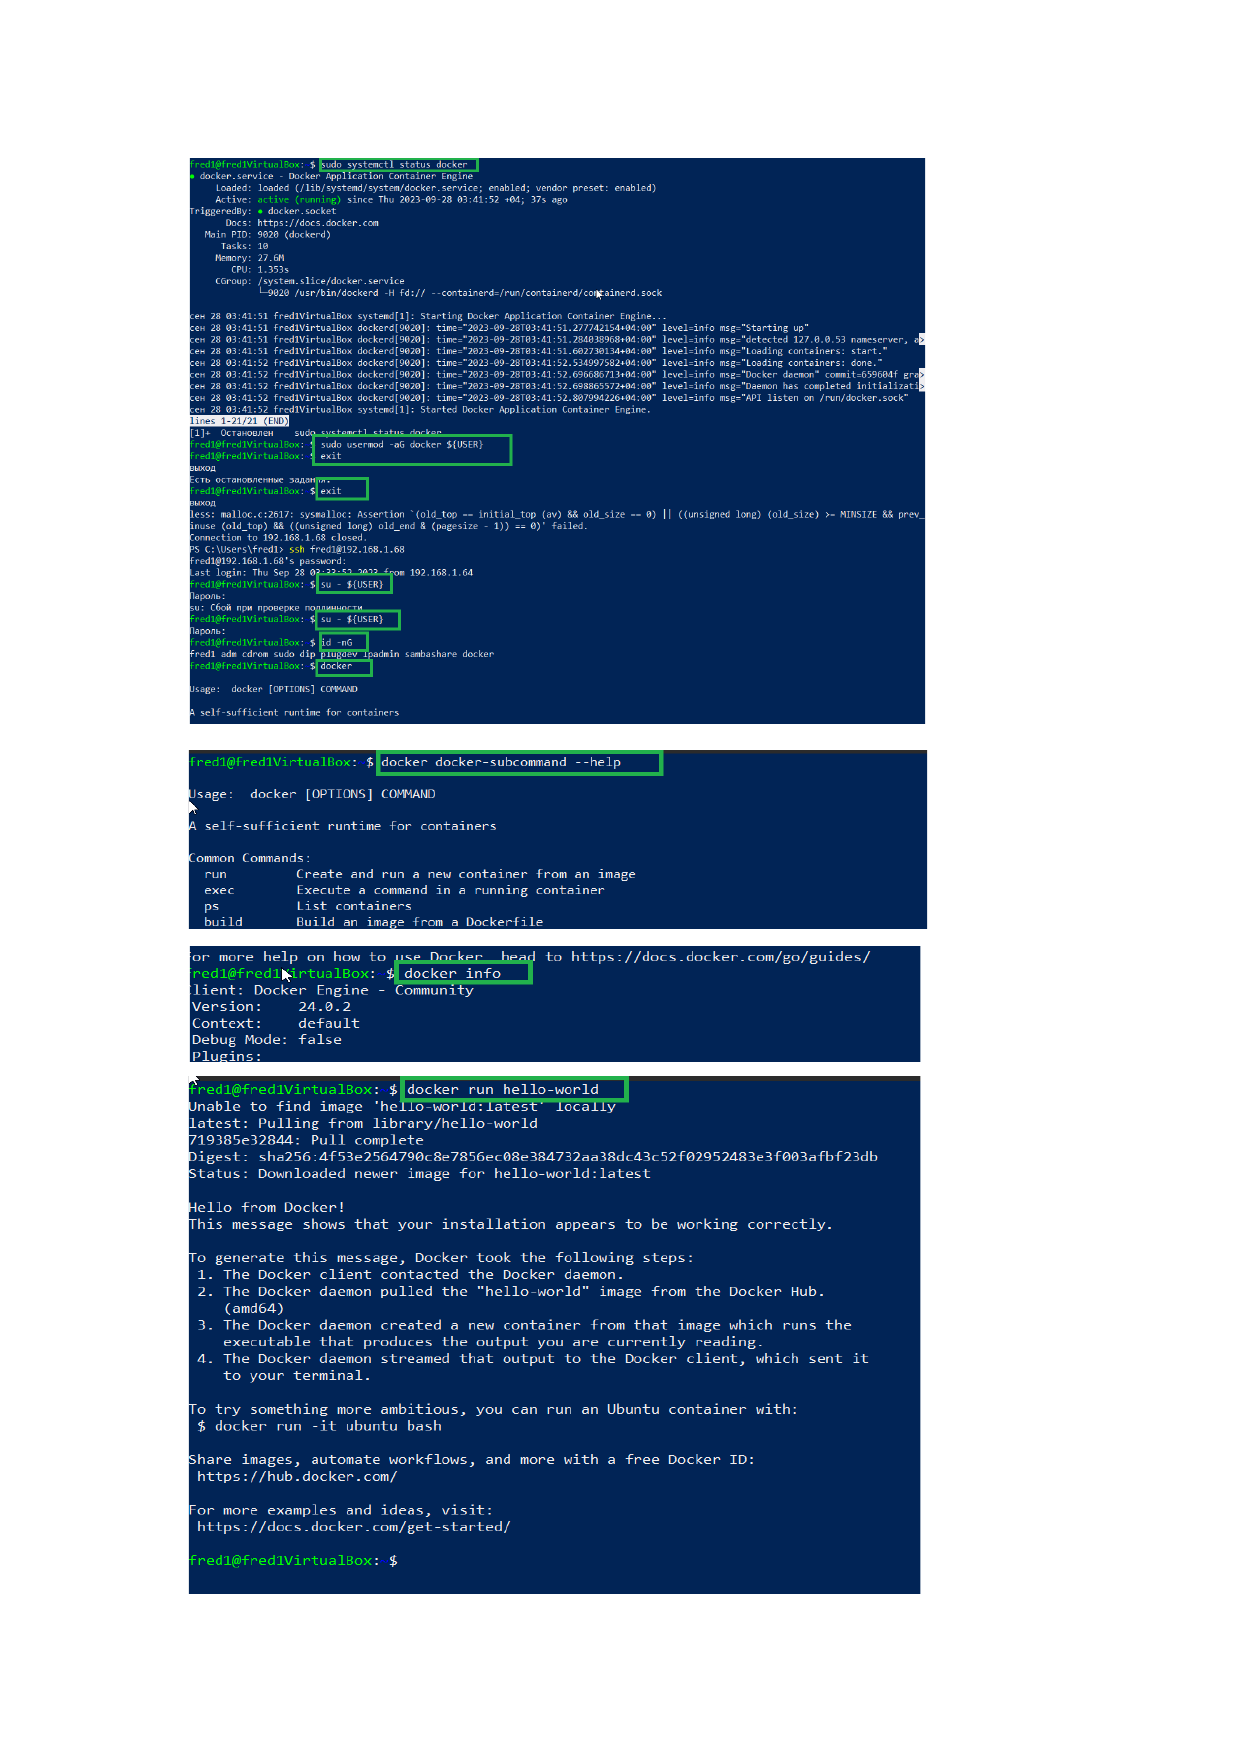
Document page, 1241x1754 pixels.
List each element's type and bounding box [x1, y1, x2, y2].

picture [189, 946, 921, 1062]
picture [188, 750, 928, 929]
picture [189, 158, 926, 724]
picture [188, 1076, 921, 1594]
